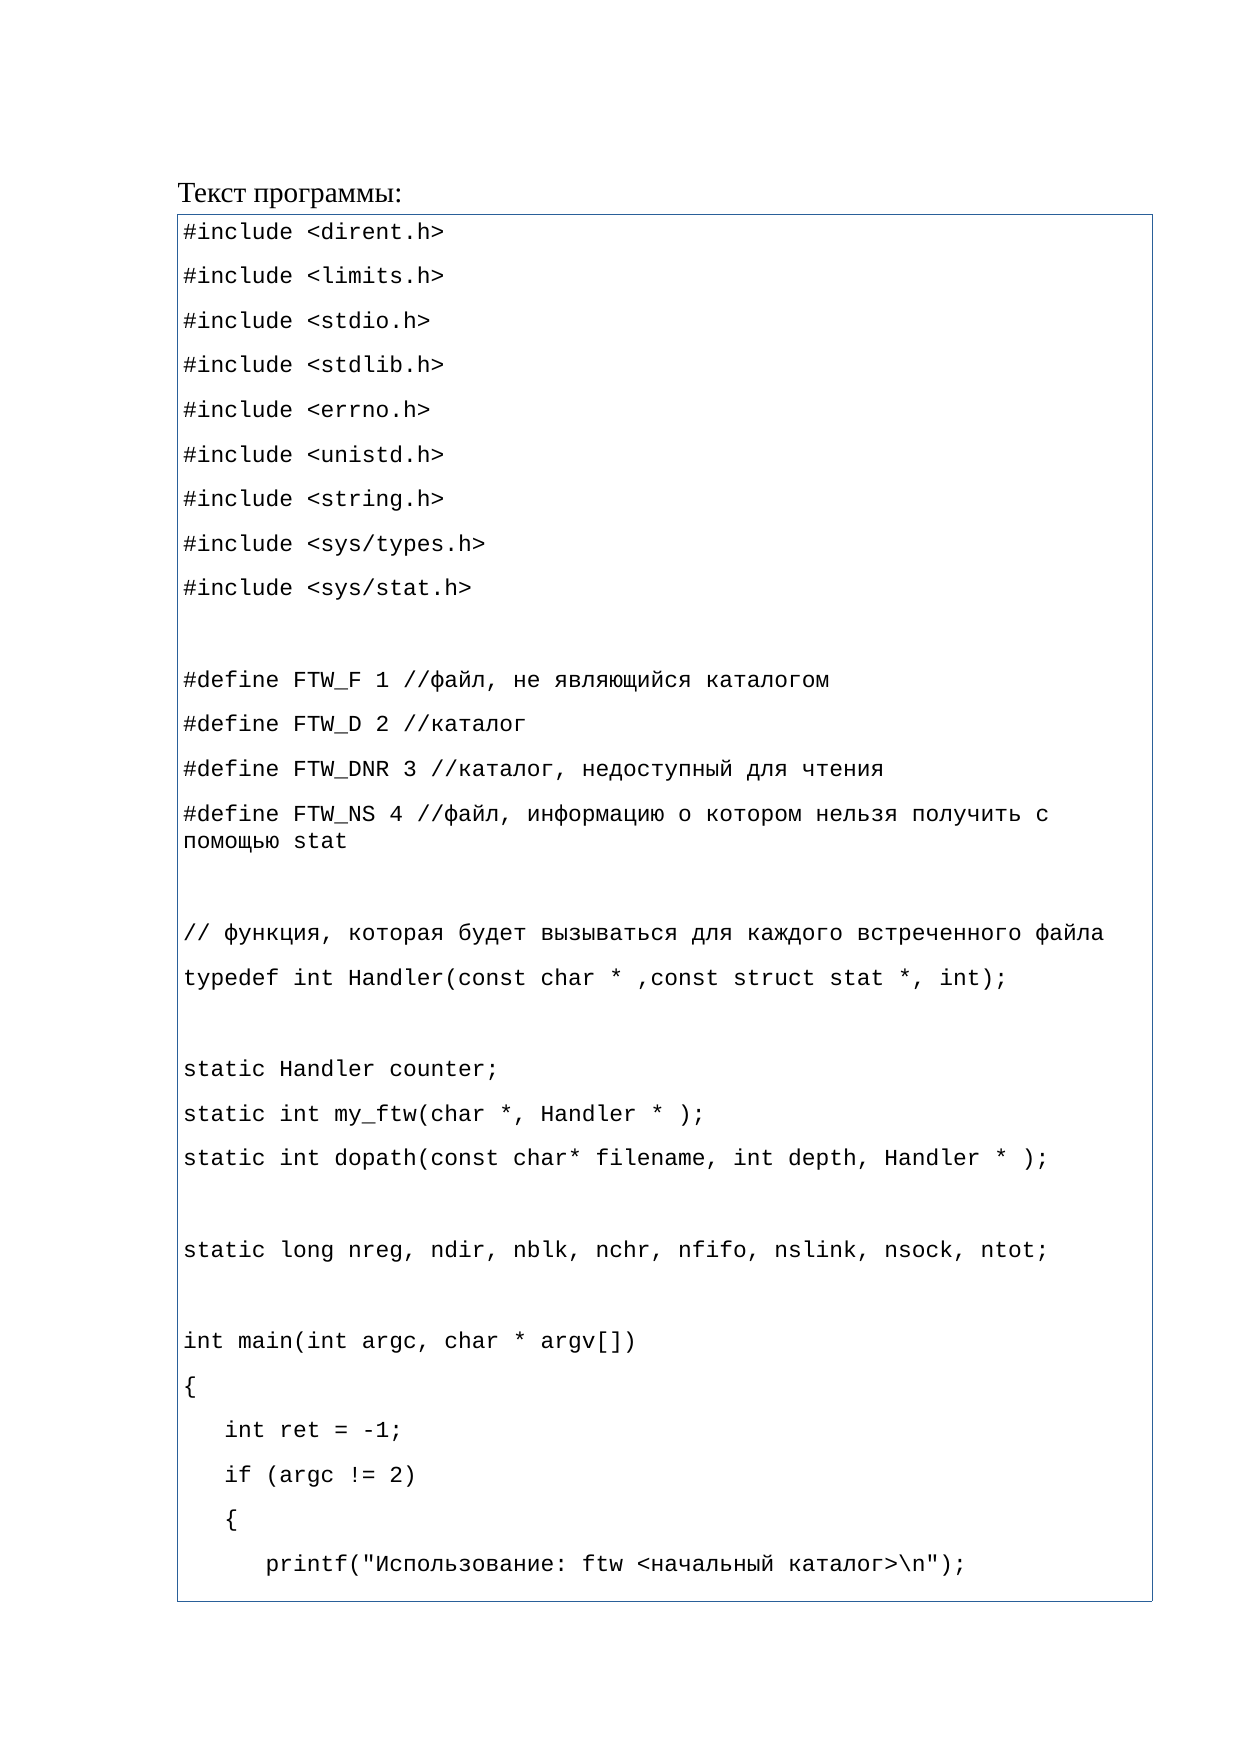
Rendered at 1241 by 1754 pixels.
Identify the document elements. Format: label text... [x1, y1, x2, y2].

text Текст программы: [177, 176, 1152, 209]
table_header #include <dirent.h> #include <limits.h> #include <stdio.h> #include <stdlib.h> #include <errno.h> #include <unistd.h> #include <string.h> #include <sys/types.h> #include <sys/stat.h> #define FTW_F 1 //файл, не являющийся каталогом #define FTW_D 2 //каталог #define FTW_DNR 3 //каталог, недоступный для чтения #define FTW_NS 4 //файл, информацию о котором нельзя получить с помощью stat // функция, которая будет вызываться для каждого встреченного файла typedef int Handler(const char * ,const struct stat *, int); static Handler counter; static int my_ftw(char *, Handler * ); static int dopath(const char* filename, int depth, Handler * ); static long nreg, ndir, nblk, nchr, nfifo, nslink, nsock, ntot; int main(int argc, char * argv[]) { int ret = -1; if (argc != 2) { printf("Использование: ftw <начальный каталог>\n"); [178, 215, 1152, 1601]
